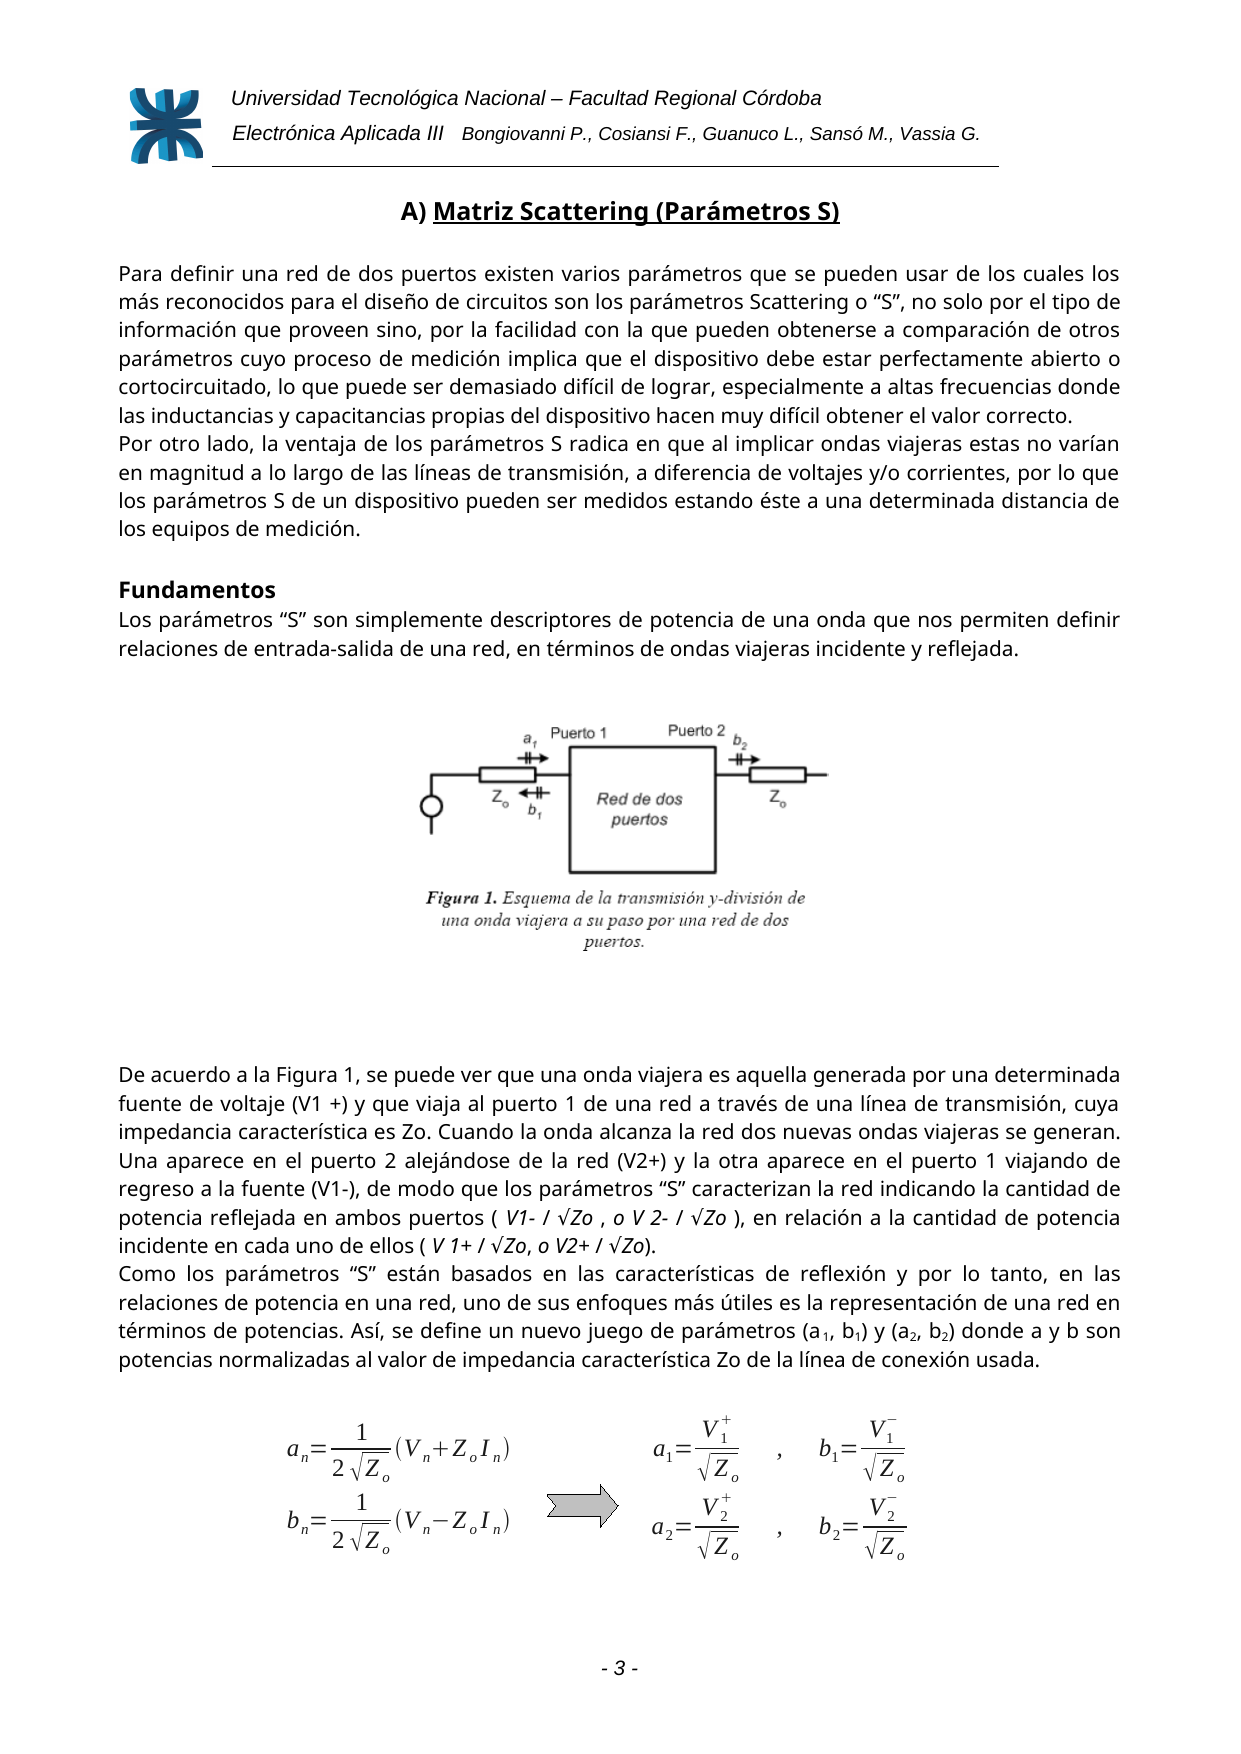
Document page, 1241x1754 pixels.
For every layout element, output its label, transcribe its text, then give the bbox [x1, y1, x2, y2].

text Los parámetros “S” son simplemente descriptores de potencia de una onda que nos permiten definir relaciones de entrada-salida de una red, en términos de ondas viajeras incidente y reflejada. [118, 606, 1122, 662]
text De acuerdo a la Figura 1, se puede ver que una onda viajera es aquella generada por una determinada fuente de voltaje (V1 +) y que viaja al puerto 1 de una red a través de una línea de transmisión, cuya impedancia característica es Zo. Cuando la onda alcanza la red dos nuevas ondas viajeras se generan. Una aparece en el puerto 2 alejándose de la red (V2+) y la otra aparece en el puerto 1 viajando de regreso a la fuente (V1-), de modo que los parámetros “S” caracterizan la red indicando la cantidad de potencia reflejada en ambos puertos ( V1- / √Zo , o V 2- / √Zo ), en relación a la cantidad de potencia incidente en cada uno de ellos ( V 1+ / √Zo, o V2+ / √Zo). [118, 1061, 1122, 1259]
picture [129, 88, 203, 164]
text A) Matriz Scattering (Parámetros S) [118, 193, 1122, 227]
text Para definir una red de dos puertos existen varios parámetros que se pueden usar de los cuales los más reconocidos para el diseño de circuitos son los parámetros Scattering o “S”, no solo por el tipo de información que proveen sino, por la facilidad con la que pueden obtenerse a comparación de otros parámetros cuyo proceso de medición implica que el dispositivo debe estar perfectamente abierto o cortocircuitado, lo que puede ser demasiado difícil de lograr, especialmente a altas frecuencias donde las inductancias y capacitancias propias del dispositivo hacen muy difícil obtener el valor correcto. [118, 259, 1122, 429]
text Fundamentos [118, 574, 1122, 606]
text Por otro lado, la ventaja de los parámetros S radica en que al implicar ondas viajeras estas no varían en magnitud a lo largo de las líneas de transmisión, a diferencia de voltajes y/o corrientes, por lo que los parámetros S de un dispositivo pueden ser medidos estando éste a una determinada distancia de los equipos de medición. [118, 429, 1122, 543]
text Como los parámetros “S” están basados en las características de reflexión y por lo tanto, en las relaciones de potencia en una red, uno de sus enfoques más útiles es la representación de una red en términos de potencias. Así, se define un nuevo juego de parámetros (a1, b1) y (a2, b2) donde a y b son potencias normalizadas al valor de impedancia característica Zo de la línea de conexión usada. [118, 1259, 1122, 1373]
